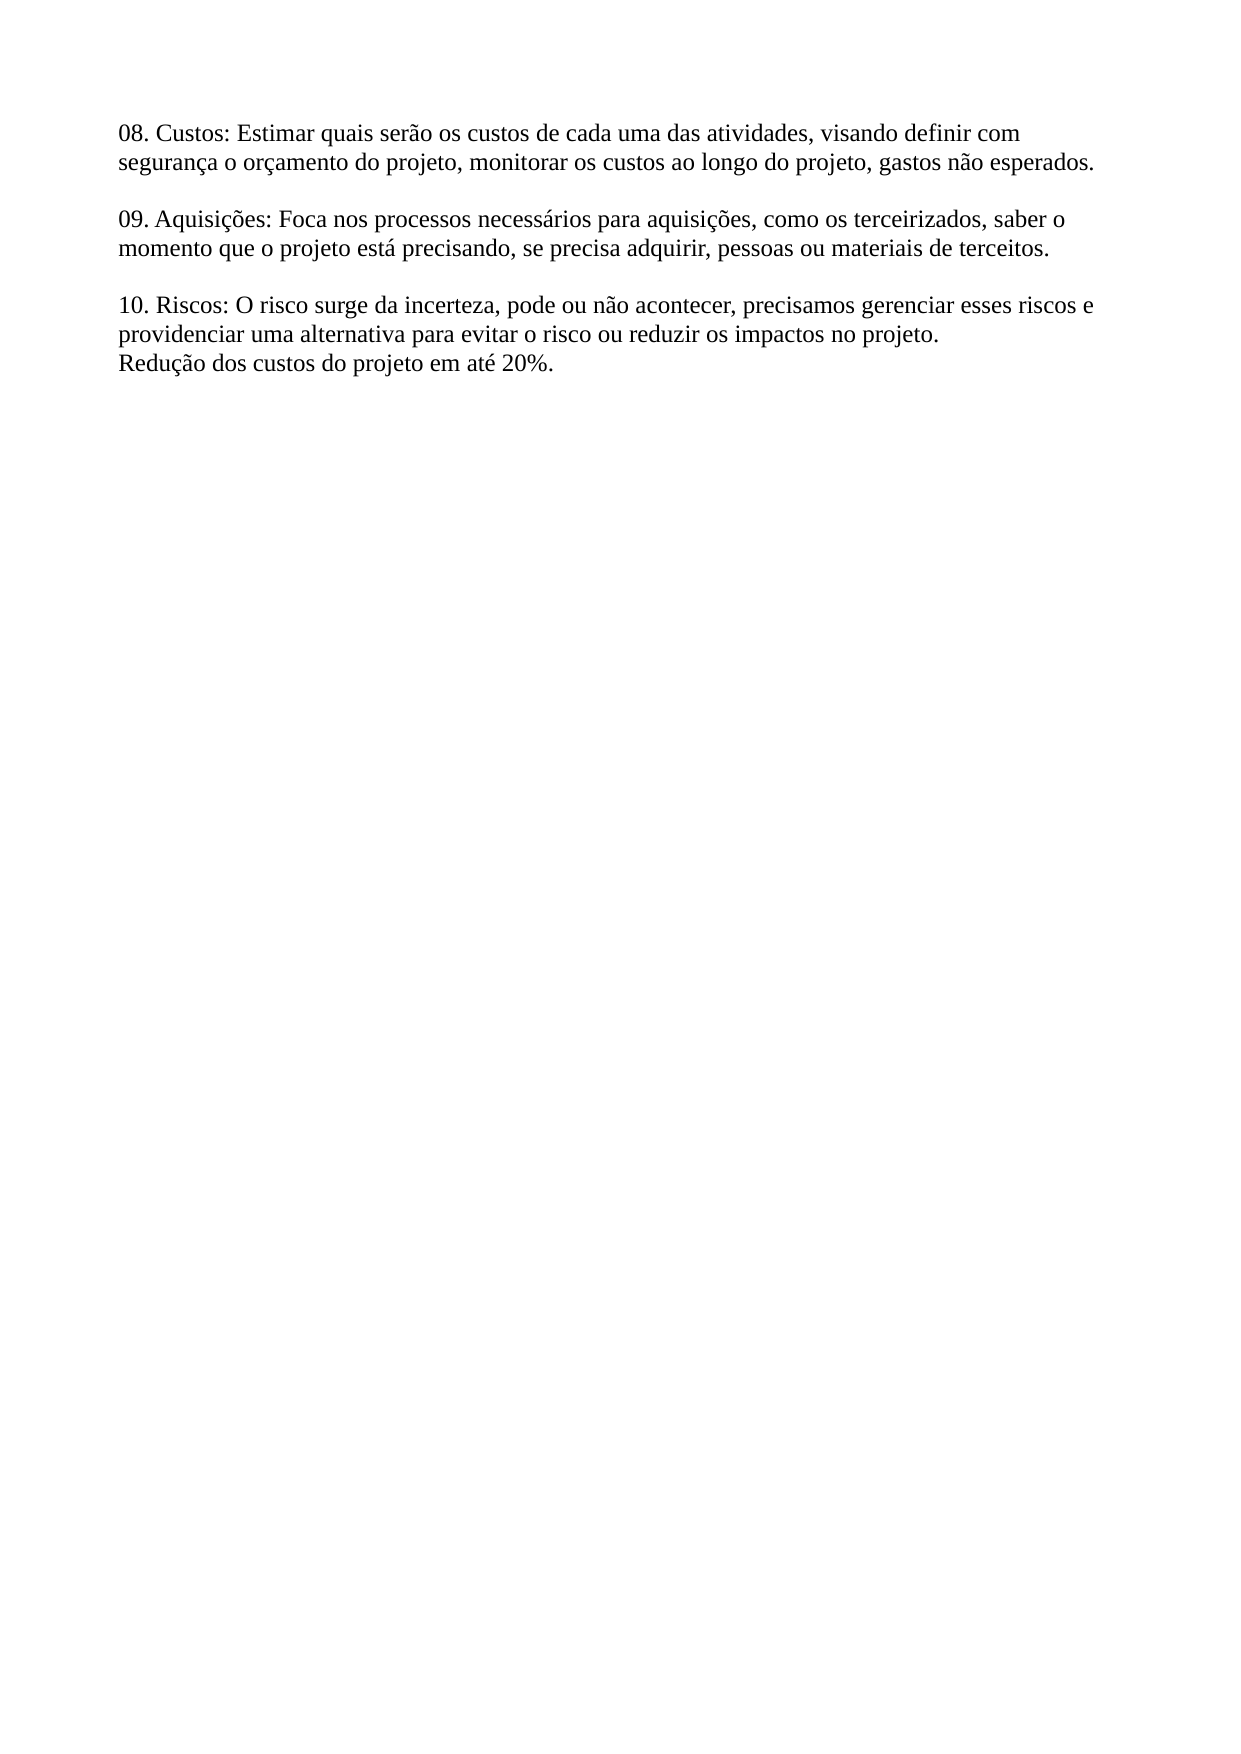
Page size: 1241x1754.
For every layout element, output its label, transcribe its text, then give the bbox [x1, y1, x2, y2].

text 09. Aquisições: Foca nos processos necessários para aquisições, como os terceirizados, saber o momento que o projeto está precisando, se precisa adquirir, pessoas ou materiais de terceitos. [118, 204, 1122, 262]
text 08. Custos: Estimar quais serão os custos de cada uma das atividades, visando definir com segurança o orçamento do projeto, monitorar os custos ao longo do projeto, gastos não esperados. [118, 118, 1122, 176]
text Redução dos custos do projeto em até 20%. [118, 348, 1122, 377]
text 10. Riscos: O risco surge da incerteza, pode ou não acontecer, precisamos gerenciar esses riscos e providenciar uma alternativa para evitar o risco ou reduzir os impactos no projeto. [118, 291, 1122, 348]
